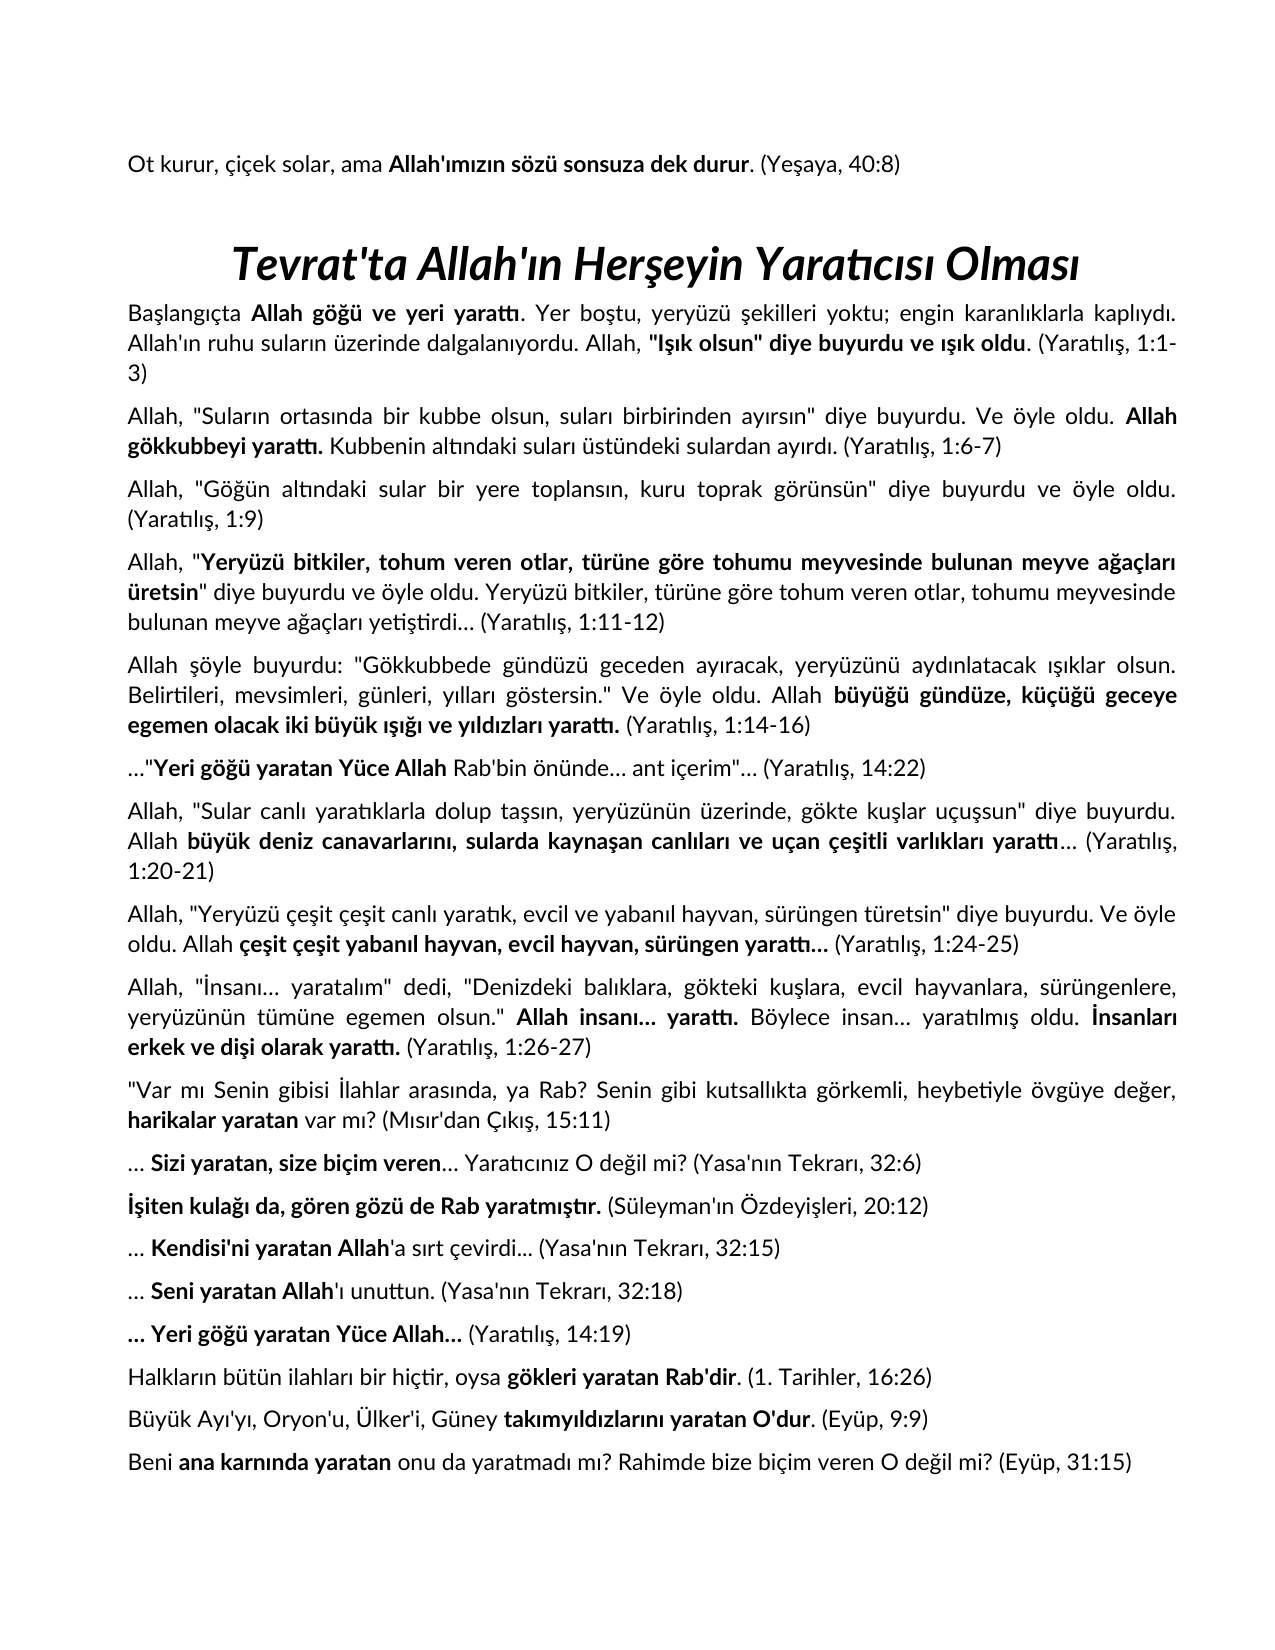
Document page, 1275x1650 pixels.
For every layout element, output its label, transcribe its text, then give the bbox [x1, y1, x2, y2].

text …"Yeri göğü yaratan Yüce Allah Rab'bin önünde… ant içerim"… (Yaratılış, 14:22) [127, 754, 1177, 781]
text "Var mı Senin gibisi İlahlar arasında, ya Rab? Senin gibi kutsallıkta görkemli, heybetiyle övgüye değer, harikalar yaratan var mı? (Mısır'dan Çıkış, 15:11) [127, 1076, 1177, 1133]
text Ot kurur, çiçek solar, ama Allah'ımızın sözü sonsuza dek durur. (Yeşaya, 40:8) [127, 150, 1177, 177]
text Allah, "Yeryüzü bitkiler, tohum veren otlar, türüne göre tohumu meyvesinde bulunan meyve ağaçları üretsin" diye buyurdu ve öyle oldu. Yeryüzü bitkiler, türüne göre tohum veren otlar, tohumu meyvesinde bulunan meyve ağaçları yetiştirdi… (Yaratılış, 1:11-12) [127, 548, 1177, 636]
text Halkların bütün ilahları bir hiçtir, oysa gökleri yaratan Rab'dir. (1. Tarihler, 16:26) [127, 1362, 1177, 1390]
text Allah, "Göğün altındaki sular bir yere toplansın, kuru toprak görünsün" diye buyurdu ve öyle oldu. (Yaratılış, 1:9) [127, 475, 1177, 532]
text Beni ana karnında yaratan onu da yaratmadı mı? Rahimde bize biçim veren O değil mi? (Eyüp, 31:15) [127, 1448, 1177, 1475]
text Allah şöyle buyurdu: "Gökkubbede gündüzü geceden ayıracak, yeryüzünü aydınlatacak ışıklar olsun. Belirtileri, mevsimleri, günleri, yılları göstersin." Ve öyle oldu. Allah büyüğü gündüze, küçüğü geceye egemen olacak iki büyük ışığı ve yıldızları yarattı. (Yaratılış, 1:14-16) [127, 651, 1177, 739]
text Allah, "Sular canlı yaratıklarla dolup taşsın, yeryüzünün üzerinde, gökte kuşlar uçuşsun" diye buyurdu. Allah büyük deniz canavarlarını, sularda kaynaşan canlıları ve uçan çeşitli varlıkları yarattı… (Yaratılış, 1:20-21) [127, 797, 1177, 884]
text … Sizi yaratan, size biçim veren… Yaratıcınız O değil mi? (Yasa'nın Tekrarı, 32:6) [127, 1149, 1177, 1176]
text … Kendisi'ni yaratan Allah'a sırt çevirdi... (Yasa'nın Tekrarı, 32:15) [127, 1234, 1177, 1262]
text … Yeri göğü yaratan Yüce Allah… (Yaratılış, 14:19) [127, 1319, 1177, 1347]
text Allah, "İnsanı… yaratalım" dedi, "Denizdeki balıklara, gökteki kuşlara, evcil hayvanlara, sürüngenlere, yeryüzünün tümüne egemen olsun." Allah insanı… yarattı. Böylece insan… yaratılmış oldu. İnsanları erkek ve dişi olarak yarattı. (Yaratılış, 1:26-27) [127, 973, 1177, 1061]
text … Seni yaratan Allah'ı unuttun. (Yasa'nın Tekrarı, 32:18) [127, 1277, 1177, 1304]
text Allah, "Suların ortasında bir kubbe olsun, suları birbirinden ayırsın" diye buyurdu. Ve öyle oldu. Allah gökkubbeyi yarattı. Kubbenin altındaki suları üstündeki sulardan ayırdı. (Yaratılış, 1:6-7) [127, 402, 1177, 459]
text Büyük Ayı'yı, Oryon'u, Ülker'i, Güney takımyıldızlarını yaratan O'dur. (Eyüp, 9:9) [127, 1405, 1177, 1432]
text Başlangıçta Allah göğü ve yeri yarattı. Yer boştu, yeryüzü şekilleri yoktu; engin karanlıklarla kaplıydı. Allah'ın ruhu suların üzerinde dalgalanıyordu. Allah, "Işık olsun" diye buyurdu ve ışık oldu. (Yaratılış, 1:1-3) [127, 299, 1177, 387]
text Allah, "Yeryüzü çeşit çeşit canlı yaratık, evcil ve yabanıl hayvan, sürüngen türetsin" diye buyurdu. Ve öyle oldu. Allah çeşit çeşit yabanıl hayvan, evcil hayvan, sürüngen yarattı… (Yaratılış, 1:24-25) [127, 900, 1177, 957]
subtitle Tevrat'ta Allah'ın Herşeyin Yaratıcısı Olması [112, 235, 1200, 290]
text İşiten kulağı da, gören gözü de Rab yaratmıştır. (Süleyman'ın Özdeyişleri, 20:12) [127, 1191, 1177, 1219]
